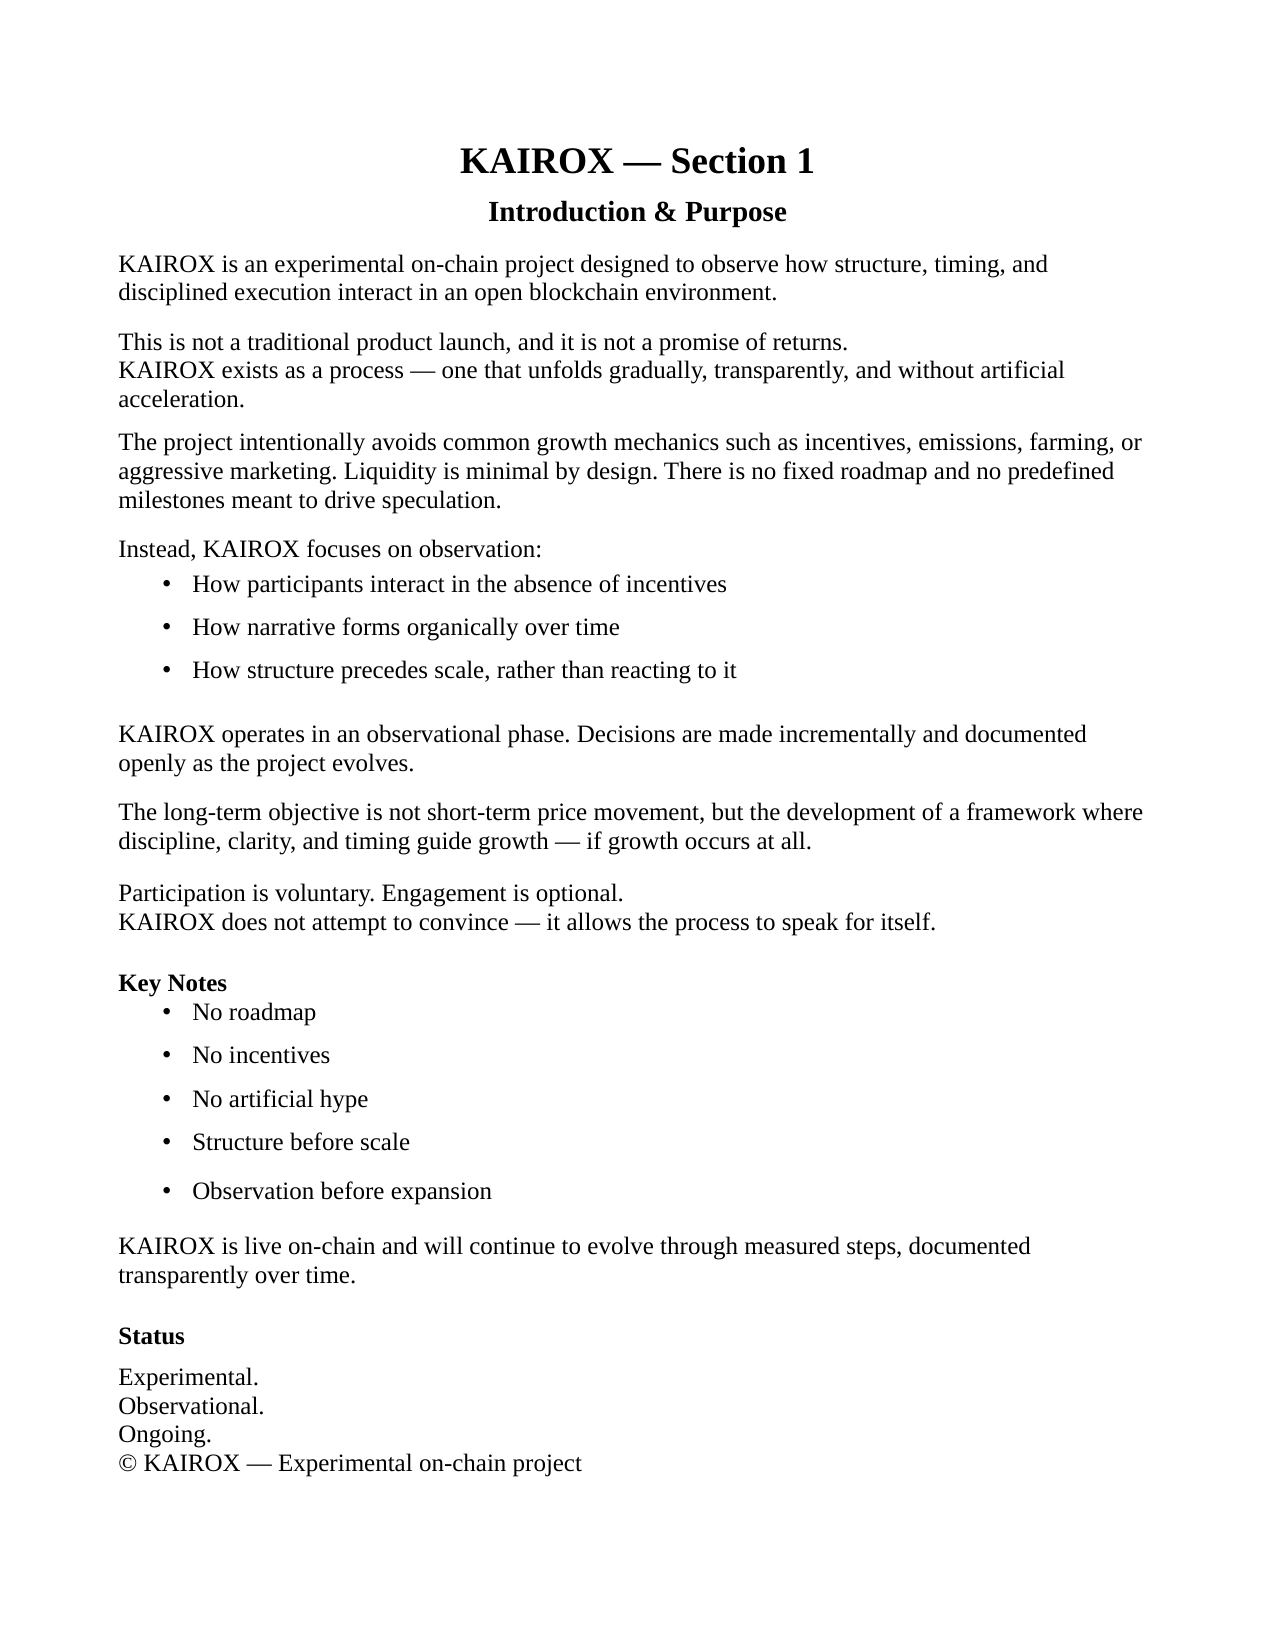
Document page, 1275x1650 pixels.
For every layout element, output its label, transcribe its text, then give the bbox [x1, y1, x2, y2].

text The long-term objective is not short-term price movement, but the development of a framework where discipline, clarity, and timing guide growth — if growth occurs at all. [118, 797, 1157, 854]
list No artificial hype [162, 1084, 1157, 1112]
text Status [118, 1321, 1157, 1350]
text © KAIROX — Experimental on-chain project [118, 1448, 1157, 1477]
list Structure before scale [162, 1127, 1157, 1156]
text KAIROX is live on-chain and will continue to evolve through measured steps, documented transparently over time. [118, 1231, 1157, 1289]
list No incentives [162, 1040, 1157, 1069]
list Observation before expansion [162, 1176, 1157, 1205]
text KAIROX operates in an observational phase. Decisions are made incrementally and documented openly as the project evolves. [118, 719, 1157, 777]
list How structure precedes scale, rather than reacting to it [162, 656, 1157, 684]
text Participation is voluntary. Engagement is optional. KAIROX does not attempt to convince — it allows the process to speak for itself. [118, 878, 1157, 936]
list How participants interact in the absence of incentives [162, 569, 1157, 598]
text KAIROX is an experimental on-chain project designed to observe how structure, timing, and disciplined execution interact in an open blockchain environment. [118, 249, 1157, 306]
text Instead, KAIROX focuses on observation: [118, 534, 1157, 563]
text Experimental. Observational. Ongoing. [118, 1362, 1157, 1448]
text The project intentionally avoids common growth mechanics such as incentives, emissions, farming, or aggressive marketing. Liquidity is minimal by design. There is no fixed roadmap and no predefined milestones meant to drive speculation. [118, 427, 1157, 514]
text This is not a traditional product launch, and it is not a promise of returns. KAIROX exists as a process — one that unfolds gradually, transparently, and without artificial acceleration. [118, 327, 1157, 413]
text Key Notes [118, 968, 1157, 997]
subtitle KAIROX — Section 1 [118, 139, 1157, 182]
list No roadmap [162, 997, 1157, 1026]
subtitle Introduction & Purpose [118, 194, 1157, 228]
list How narrative forms organically over time [162, 612, 1157, 641]
